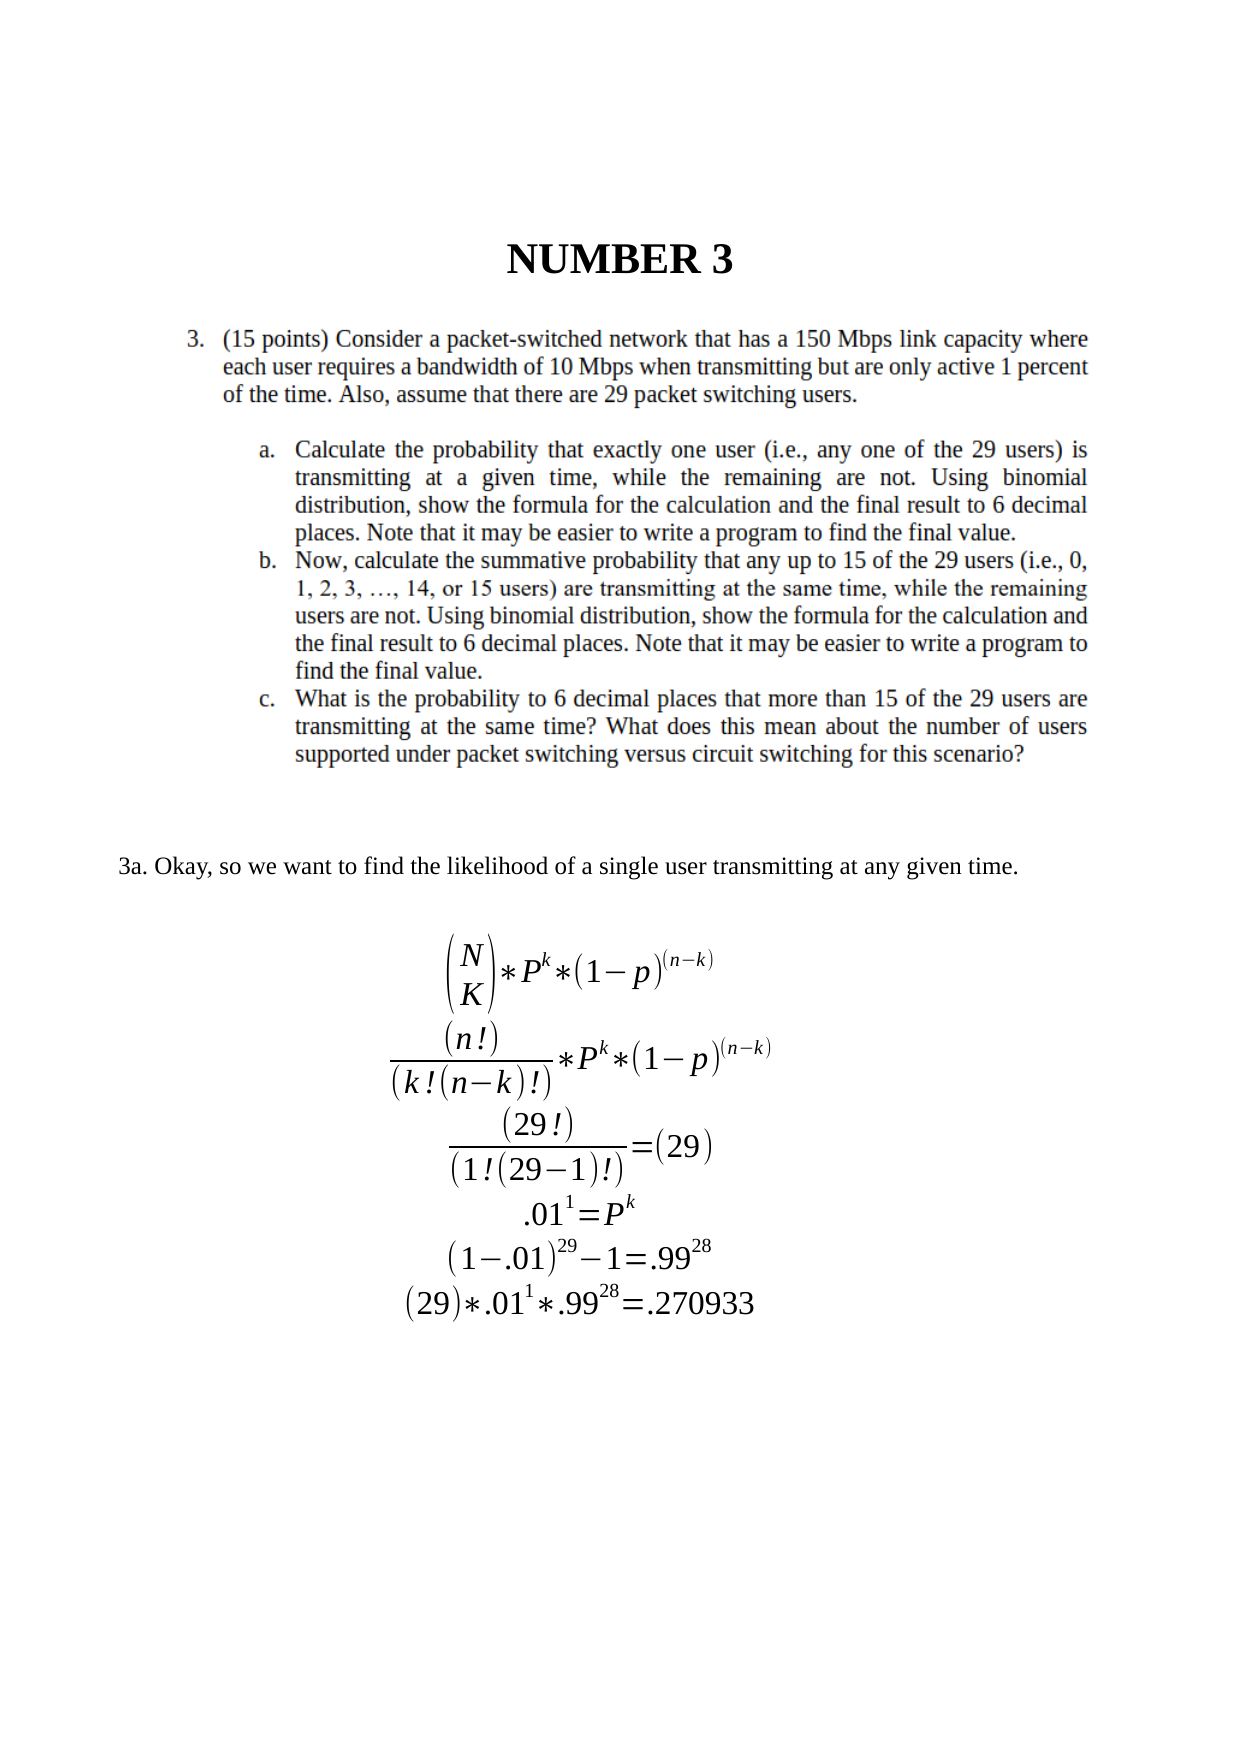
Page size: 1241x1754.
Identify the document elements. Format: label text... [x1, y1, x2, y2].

text NUMBER 3 [118, 233, 1122, 283]
picture [140, 312, 1145, 822]
text 3a. Okay, so we want to find the likelihood of a single user transmitting at any given time. [118, 851, 1122, 879]
